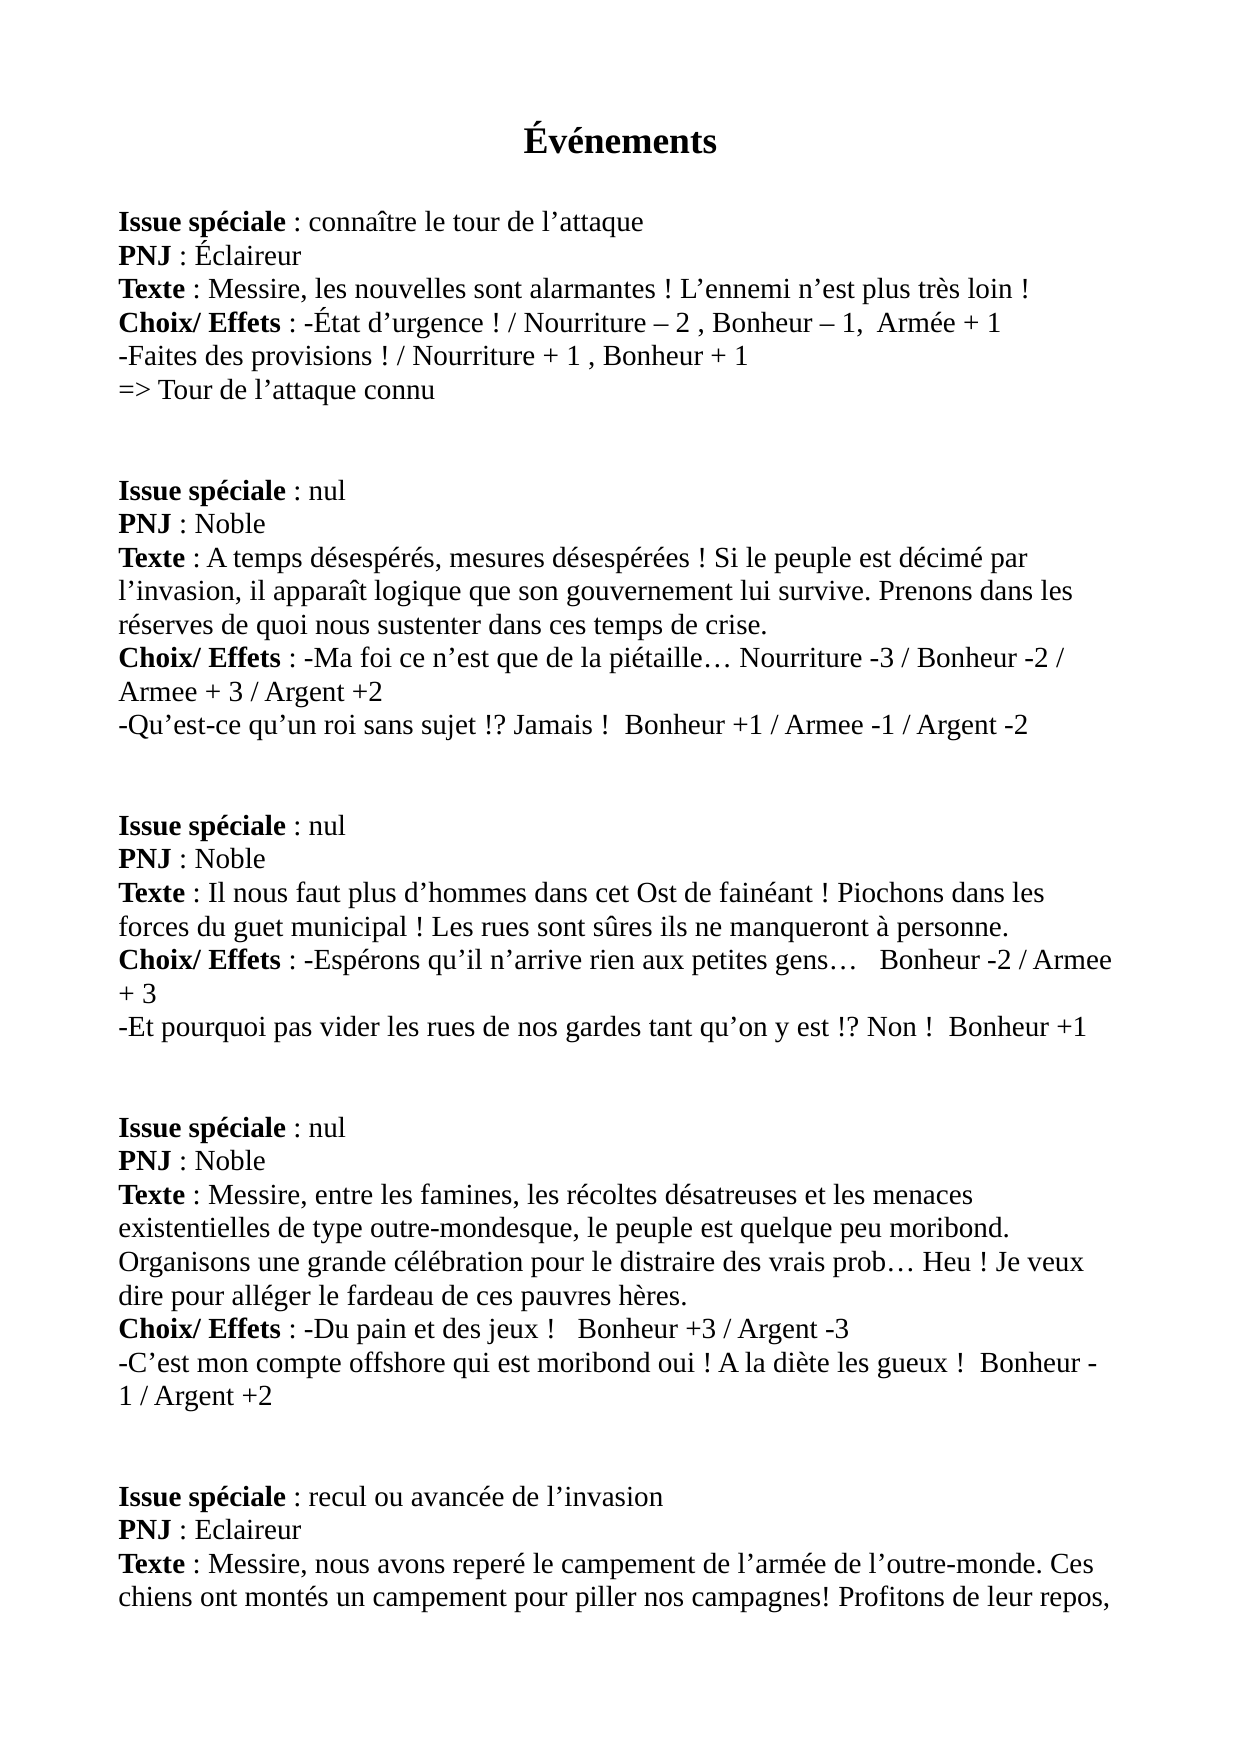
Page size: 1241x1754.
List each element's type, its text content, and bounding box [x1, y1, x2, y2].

text Texte : Messire, entre les famines, les récoltes désatreuses et les menaces existentielles de type outre-mondesque, le peuple est quelque peu moribond. Organisons une grande célébration pour le distraire des vrais prob… Heu ! Je veux dire pour alléger le fardeau de ces pauvres hères. [118, 1177, 1122, 1311]
text Issue spéciale : nul [118, 1110, 1122, 1143]
text Choix/ Effets : -Espérons qu’il n’arrive rien aux petites gens… Bonheur -2 / Armee + 3 [118, 942, 1122, 1009]
text Issue spéciale : recul ou avancée de l’invasion [118, 1479, 1122, 1512]
text PNJ : Noble [118, 842, 1122, 875]
text PNJ : Noble [118, 1143, 1122, 1177]
text Choix/ Effets : -État d’urgence ! / Nourriture – 2 , Bonheur – 1, Armée + 1 [118, 305, 1122, 338]
text PNJ : Noble [118, 506, 1122, 540]
text Issue spéciale : nul [118, 808, 1122, 842]
text Issue spéciale : connaître le tour de l’attaque [118, 204, 1122, 238]
text Texte : Messire, les nouvelles sont alarmantes ! L’ennemi n’est plus très loin ! [118, 271, 1122, 305]
text Texte : Messire, nous avons reperé le campement de l’armée de l’outre-monde. Ces chiens ont montés un campement pour piller nos campagnes! Profitons de leur repos, [118, 1546, 1122, 1613]
text Texte : A temps désespérés, mesures désespérées ! Si le peuple est décimé par l’invasion, il apparaît logique que son gouvernement lui survive. Prenons dans les réserves de quoi nous sustenter dans ces temps de crise. [118, 540, 1122, 640]
text Choix/ Effets : -Du pain et des jeux ! Bonheur +3 / Argent -3 [118, 1311, 1122, 1345]
text -Faites des provisions ! / Nourriture + 1 , Bonheur + 1 [118, 338, 1122, 372]
text -Et pourquoi pas vider les rues de nos gardes tant qu’on y est !? Non ! Bonheur +1 [118, 1009, 1122, 1043]
text Texte : Il nous faut plus d’hommes dans cet Ost de fainéant ! Piochons dans les forces du guet municipal ! Les rues sont sûres ils ne manqueront à personne. [118, 875, 1122, 942]
text Événements [118, 118, 1122, 161]
text -C’est mon compte offshore qui est moribond oui ! A la diète les gueux ! Bonheur -1 / Argent +2 [118, 1345, 1122, 1412]
text PNJ : Eclaireur [118, 1512, 1122, 1546]
text Choix/ Effets : -Ma foi ce n’est que de la piétaille… Nourriture -3 / Bonheur -2 / Armee + 3 / Argent +2 [118, 640, 1122, 707]
text Issue spéciale : nul [118, 473, 1122, 506]
text => Tour de l’attaque connu [118, 372, 1122, 406]
text -Qu’est-ce qu’un roi sans sujet !? Jamais ! Bonheur +1 / Armee -1 / Argent -2 [118, 707, 1122, 741]
text PNJ : Éclaireur [118, 238, 1122, 271]
